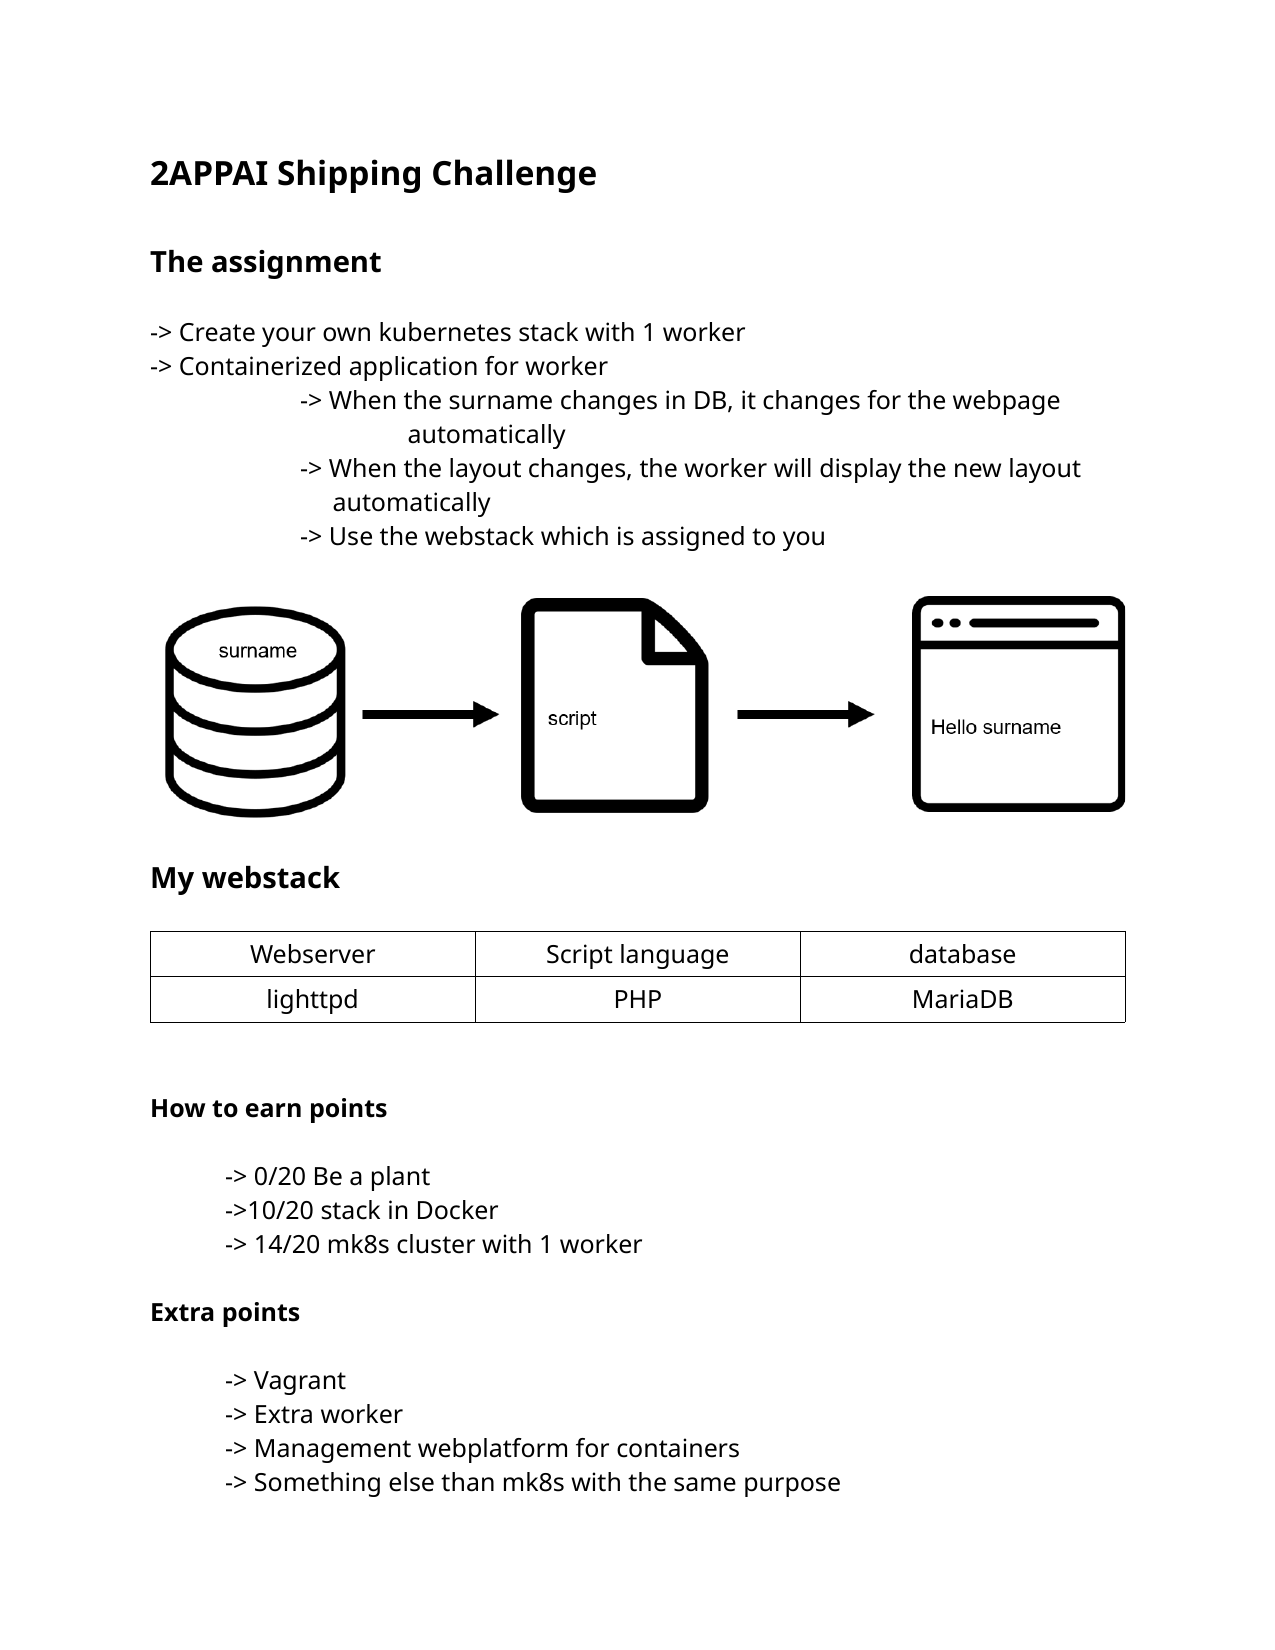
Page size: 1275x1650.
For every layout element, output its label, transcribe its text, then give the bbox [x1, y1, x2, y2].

table_cell PHP [476, 977, 800, 1022]
text -> Use the webstack which is assigned to you [150, 519, 1125, 553]
table_cell lighttpd [151, 977, 475, 1022]
picture [150, 596, 1125, 818]
text -> When the layout changes, the worker will display the new layout automatically [150, 451, 1125, 519]
text -> When the surname changes in DB, it changes for the webpage automatically [150, 383, 1125, 451]
text My webstack [150, 857, 1125, 897]
text 2APPAI Shipping Challenge [150, 150, 1125, 195]
text -> Create your own kubernetes stack with 1 worker [150, 314, 1125, 349]
text -> Vagrant [150, 1363, 1125, 1397]
text -> 14/20 mk8s cluster with 1 worker [150, 1226, 1125, 1261]
text -> Extra worker [150, 1397, 1125, 1431]
table_header Script language [476, 932, 800, 976]
text -> Containerized application for worker [150, 349, 1125, 383]
text -> 0/20 Be a plant [150, 1158, 1125, 1192]
text Extra points [150, 1294, 1125, 1329]
table_header database [801, 932, 1125, 976]
text The assignment [150, 241, 1125, 281]
text How to earn points [150, 1090, 1125, 1124]
text -> Something else than mk8s with the same purpose [150, 1465, 1125, 1499]
text ->10/20 stack in Docker [150, 1192, 1125, 1226]
text -> Management webplatform for containers [150, 1431, 1125, 1465]
table_cell MariaDB [801, 977, 1125, 1022]
table_header Webserver [151, 932, 475, 976]
